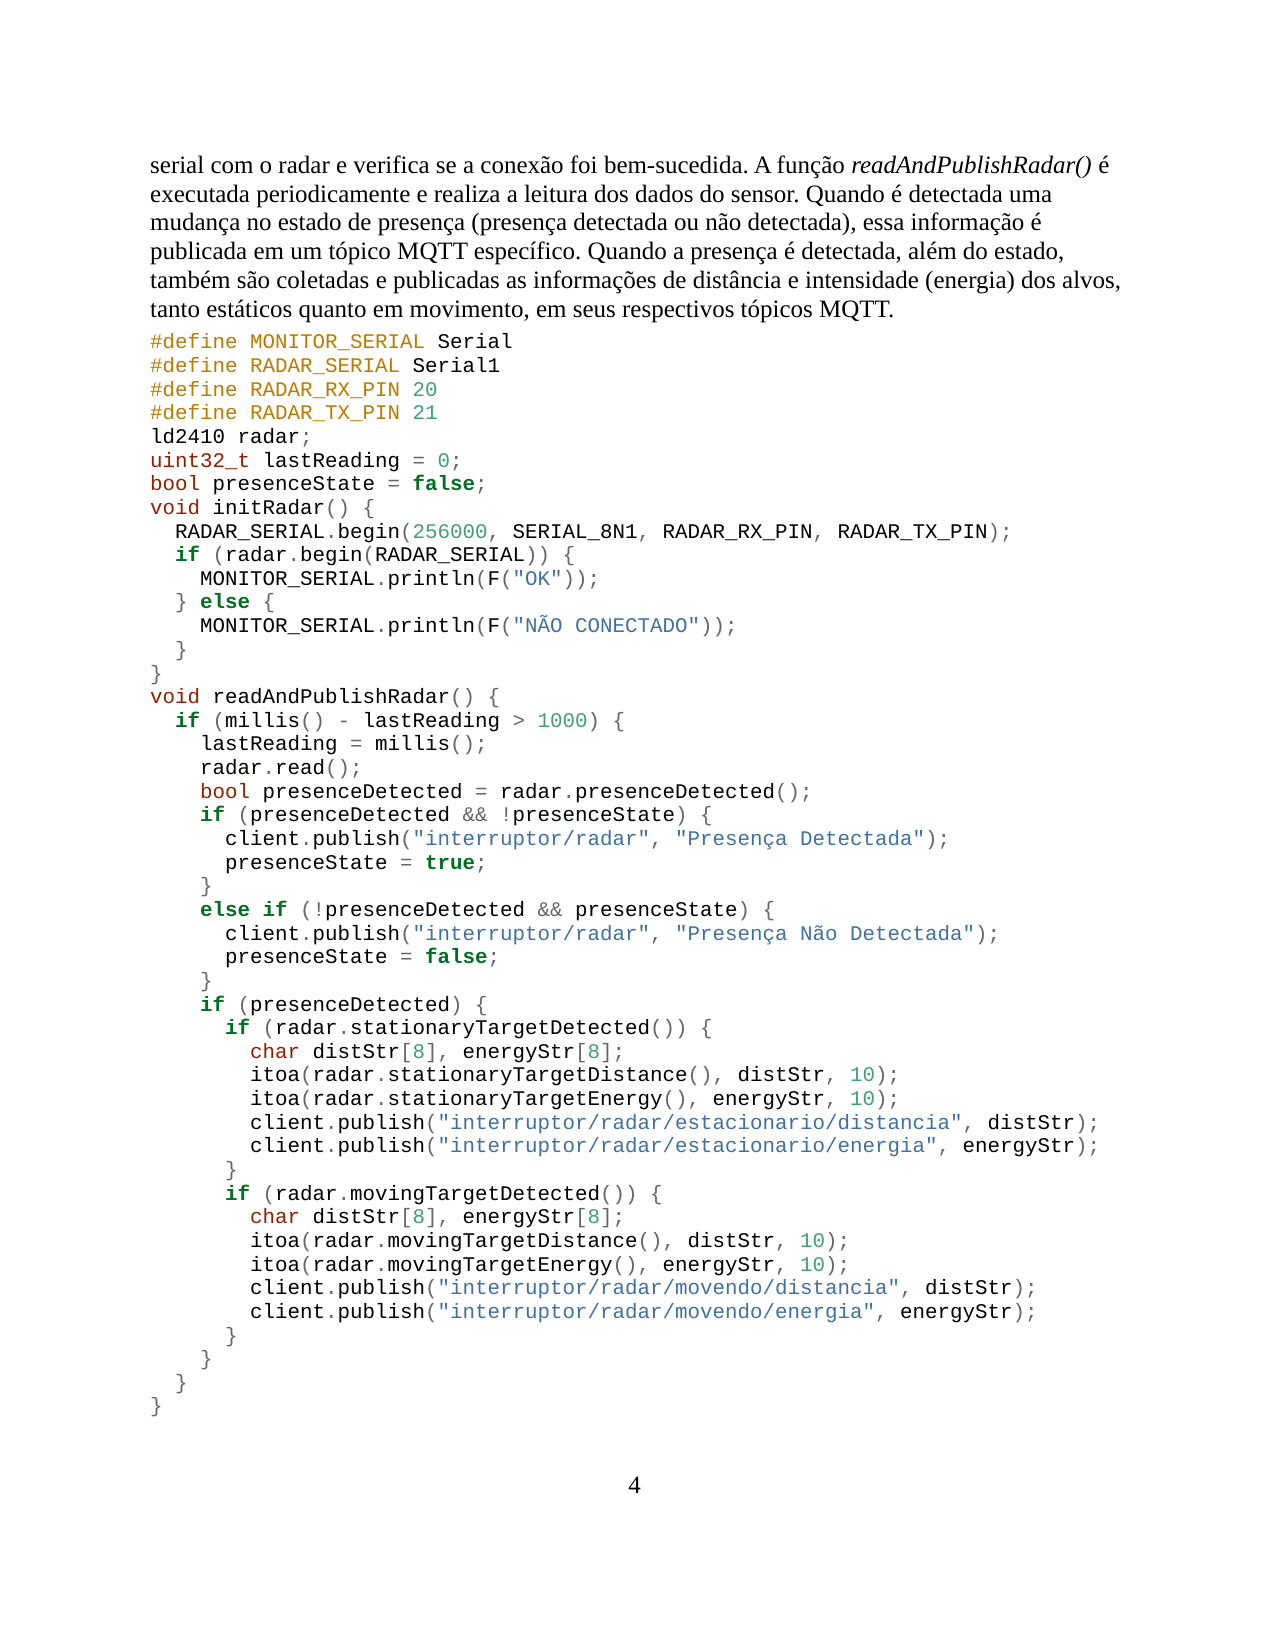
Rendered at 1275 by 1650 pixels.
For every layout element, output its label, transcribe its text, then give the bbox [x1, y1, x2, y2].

text } [150, 1372, 1125, 1396]
text bool presenceDetected = radar.presenceDetected(); [150, 781, 1125, 804]
text } [150, 875, 1125, 899]
text if (radar.begin(RADAR_SERIAL)) { [150, 544, 1125, 568]
text client.publish("interruptor/radar/movendo/energia", energyStr); [150, 1301, 1125, 1324]
text } [150, 1324, 1125, 1348]
text void initRadar() { [150, 497, 1125, 521]
text char distStr[8], energyStr[8]; [150, 1206, 1125, 1230]
text } [150, 662, 1125, 686]
text #define RADAR_RX_PIN 20 [150, 379, 1125, 402]
text } else { [150, 592, 1125, 615]
text char distStr[8], energyStr[8]; [150, 1041, 1125, 1064]
text void readAndPublishRadar() { [150, 686, 1125, 710]
text RADAR_SERIAL.begin(256000, SERIAL_8N1, RADAR_RX_PIN, RADAR_TX_PIN); [150, 521, 1125, 544]
text } [150, 639, 1125, 662]
text itoa(radar.stationaryTargetDistance(), distStr, 10); [150, 1064, 1125, 1088]
text if (presenceDetected) { [150, 993, 1125, 1017]
text client.publish("interruptor/radar", "Presença Detectada"); [150, 828, 1125, 852]
text client.publish("interruptor/radar/estacionario/energia", energyStr); [150, 1135, 1125, 1159]
text } [150, 970, 1125, 993]
text presenceState = true; [150, 852, 1125, 875]
text } [150, 1159, 1125, 1183]
text if (radar.movingTargetDetected()) { [150, 1183, 1125, 1206]
text bool presenceState = false; [150, 473, 1125, 497]
text itoa(radar.movingTargetDistance(), distStr, 10); [150, 1230, 1125, 1254]
text client.publish("interruptor/radar", "Presença Não Detectada"); [150, 923, 1125, 946]
text radar.read(); [150, 757, 1125, 781]
text if (presenceDetected && !presenceState) { [150, 804, 1125, 828]
text client.publish("interruptor/radar/estacionario/distancia", distStr); [150, 1112, 1125, 1135]
text itoa(radar.movingTargetEnergy(), energyStr, 10); [150, 1254, 1125, 1277]
text itoa(radar.stationaryTargetEnergy(), energyStr, 10); [150, 1088, 1125, 1112]
text #define RADAR_SERIAL Serial1 [150, 355, 1125, 379]
text lastReading = millis(); [150, 733, 1125, 757]
text ld2410 radar; [150, 426, 1125, 450]
text #define RADAR_TX_PIN 21 [150, 402, 1125, 426]
text if (radar.stationaryTargetDetected()) { [150, 1017, 1125, 1041]
text } [150, 1348, 1125, 1372]
text client.publish("interruptor/radar/movendo/distancia", distStr); [150, 1277, 1125, 1301]
text serial com o radar e verifica se a conexão foi bem-sucedida. A função readAndPublishRadar() é executada periodicamente e realiza a leitura dos dados do sensor. Quando é detectada uma mudança no estado de presença (presença detectada ou não detectada), essa informação é publicada em um tópico MQTT específico. Quando a presença é detectada, além do estado, também são coletadas e publicadas as informações de distância e intensidade (energia) dos alvos, tanto estáticos quanto em movimento, em seus respectivos tópicos MQTT. [150, 150, 1125, 322]
text } [150, 1396, 1125, 1419]
text MONITOR_SERIAL.println(F("NÃO CONECTADO")); [150, 615, 1125, 639]
text else if (!presenceDetected && presenceState) { [150, 899, 1125, 923]
text #define MONITOR_SERIAL Serial [150, 331, 1125, 355]
text uint32_t lastReading = 0; [150, 450, 1125, 473]
text if (millis() - lastReading > 1000) { [150, 710, 1125, 733]
text presenceState = false; [150, 946, 1125, 970]
text MONITOR_SERIAL.println(F("OK")); [150, 568, 1125, 592]
